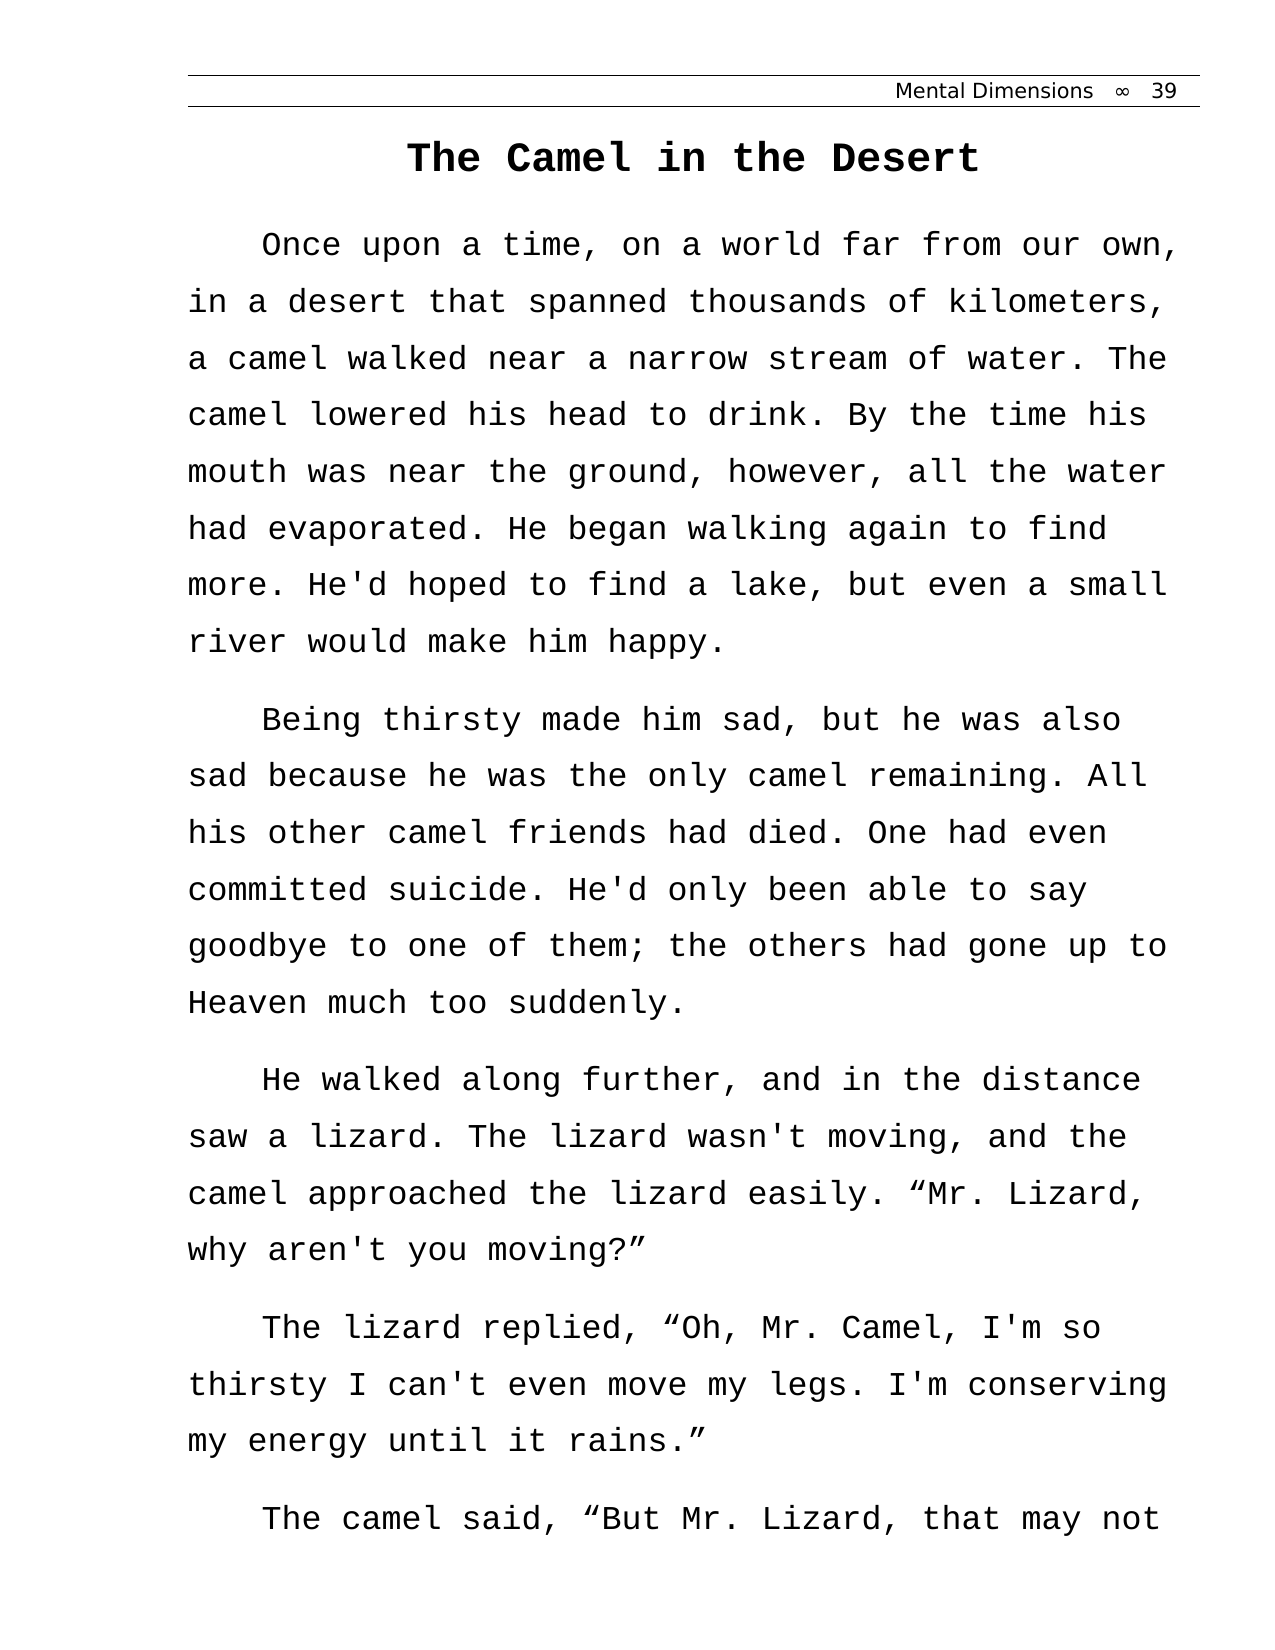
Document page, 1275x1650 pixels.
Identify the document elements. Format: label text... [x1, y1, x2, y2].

text Being thirsty made him sad, but he was also sad because he was the only camel remaining. All his other camel friends had died. One had even committed suicide. He'd only been able to say goodbye to one of them; the others had gone up to Heaven much too suddenly. [187, 702, 1200, 1023]
text He walked along further, and in the distance saw a lizard. The lizard wasn't moving, and the camel approached the lizard easily. “Mr. Lizard, why aren't you moving?” [187, 1063, 1200, 1271]
text The Camel in the Desert [187, 137, 1200, 184]
text The lizard replied, “Oh, Mr. Camel, I'm so thirsty I can't even move my legs. I'm conserving my energy until it rains.” [187, 1311, 1200, 1462]
text Once upon a time, on a world far from our own, in a desert that spanned thousands of kilometers, a camel walked near a narrow stream of water. The camel lowered his head to drink. By the time his mouth was near the ground, however, all the water had evaporated. He began walking again to find more. He'd hoped to find a lake, but even a small river would make him happy. [187, 228, 1200, 663]
text The camel said, “But Mr. Lizard, that may not [187, 1501, 1200, 1539]
